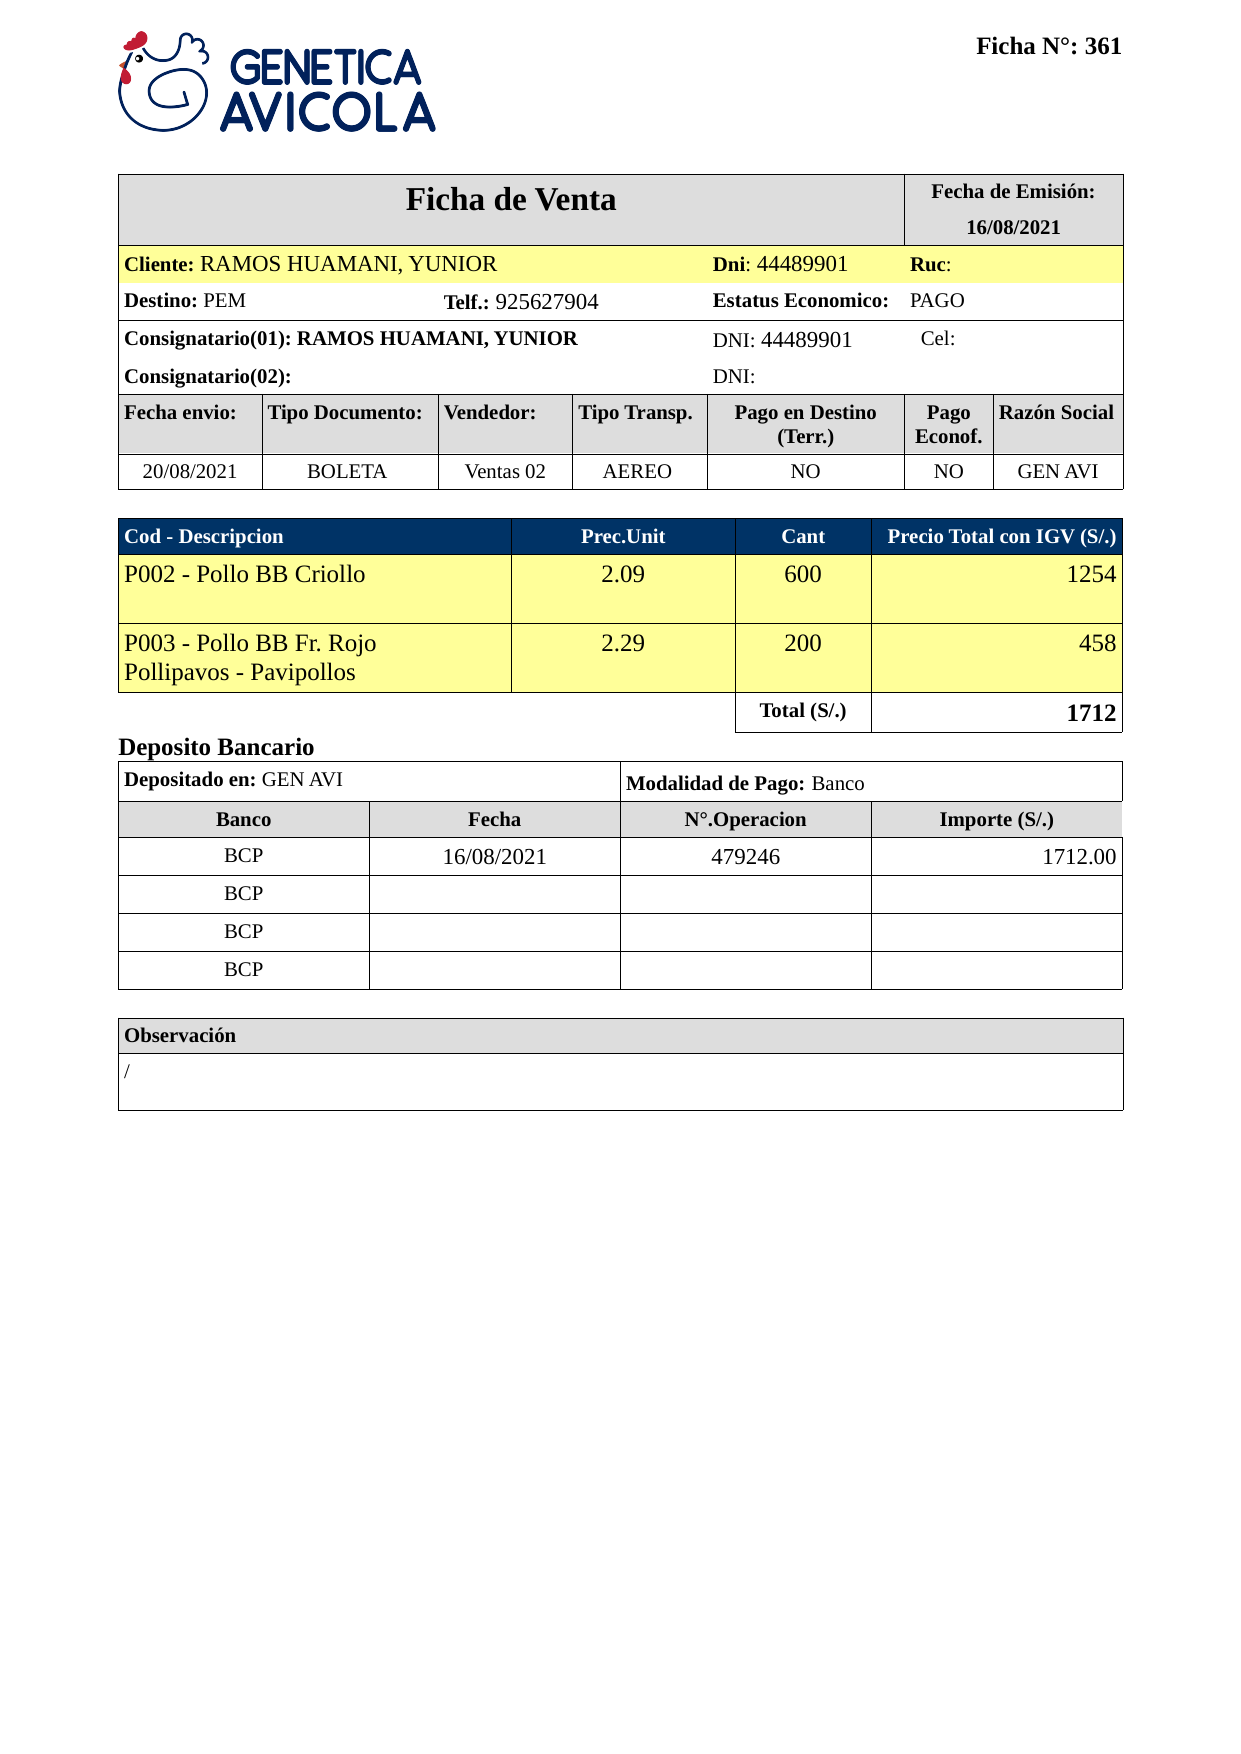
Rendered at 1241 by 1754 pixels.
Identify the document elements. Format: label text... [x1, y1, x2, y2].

table_cell Estatus Economico: [707, 283, 904, 320]
table_cell Cliente: RAMOS HUAMANI, YUNIOR [119, 246, 707, 283]
table_cell BCP [119, 914, 369, 951]
table_header Observación [119, 1019, 1123, 1053]
table_cell GEN AVI [994, 455, 1123, 489]
table_cell BOLETA [263, 455, 438, 489]
table_header Modalidad de Pago: Banco [621, 762, 1122, 801]
table_cell [621, 952, 871, 988]
table_cell [872, 914, 1122, 951]
table_cell [621, 914, 871, 951]
table_cell Consignatario(01): RAMOS HUAMANI, YUNIOR [119, 321, 707, 358]
table_header Ficha de Venta [119, 175, 904, 245]
table_cell [511, 693, 735, 732]
table_cell Banco [119, 802, 369, 837]
table_cell 1254 [872, 555, 1122, 623]
table_header Cod - Descripcion [119, 519, 511, 554]
table_cell BCP [119, 838, 369, 875]
table_cell 20/08/2021 [119, 455, 262, 489]
table_cell AEREO [573, 455, 707, 489]
table_cell Ventas 02 [439, 455, 572, 489]
text Deposito Bancario [118, 732, 1122, 761]
table_cell [872, 952, 1122, 988]
table_cell [118, 693, 511, 732]
table_cell 458 [872, 624, 1122, 692]
table_cell 2.29 [512, 624, 735, 692]
table_cell Destino: PEM [119, 283, 438, 320]
table_cell Vendedor: [439, 395, 572, 453]
table_cell NO [708, 455, 904, 489]
table_cell DNI: 44489901 [707, 321, 915, 358]
table_cell DNI: [707, 358, 1123, 394]
table_cell Tipo Documento: [263, 395, 438, 453]
table_cell 1712 [872, 693, 1122, 732]
table_cell N°.Operacion [621, 802, 871, 837]
table_cell Cel: [915, 321, 1123, 358]
table_cell Dni: 44489901 [707, 246, 904, 283]
table_cell PAGO [904, 283, 1123, 320]
table_cell Pago Econof. [905, 395, 993, 453]
table_cell [370, 952, 620, 988]
table_cell [872, 876, 1122, 913]
table_header Prec.Unit [512, 519, 735, 554]
table_cell Importe (S/.) [872, 802, 1122, 837]
table_cell / [119, 1054, 1123, 1110]
table_cell Tipo Transp. [573, 395, 707, 453]
table_header Precio Total con IGV (S/.) [872, 519, 1122, 554]
table_cell P003 - Pollo BB Fr. Rojo Pollipavos - Pavipollos [119, 624, 511, 692]
table_cell [370, 914, 620, 951]
table_cell Pago en Destino (Terr.) [708, 395, 904, 453]
table_cell Ruc: [904, 246, 1123, 283]
table_header Depositado en: GEN AVI [119, 762, 620, 801]
table_cell 16/08/2021 [370, 838, 620, 875]
table_header Fecha de Emisión: [905, 175, 1123, 209]
table_cell Total (S/.) [736, 693, 871, 732]
table_cell 479246 [621, 838, 871, 875]
table_cell BCP [119, 952, 369, 988]
table_cell Razón Social [994, 395, 1123, 453]
table_cell 600 [736, 555, 871, 623]
table_cell NO [905, 455, 993, 489]
table_header Cant [736, 519, 871, 554]
table_cell BCP [119, 876, 369, 913]
table_cell 200 [736, 624, 871, 692]
table_cell P002 - Pollo BB Criollo [119, 555, 511, 623]
table_cell [621, 876, 871, 913]
table_cell 16/08/2021 [905, 209, 1123, 245]
table_cell Fecha [370, 802, 620, 837]
picture [118, 31, 436, 132]
table_cell [370, 876, 620, 913]
table_cell Telf.: 925627904 [438, 283, 707, 320]
table_cell Consignatario(02): [119, 358, 707, 394]
table_cell 1712.00 [872, 838, 1122, 875]
table_cell Fecha envio: [119, 395, 262, 453]
table_cell 2.09 [512, 555, 735, 623]
